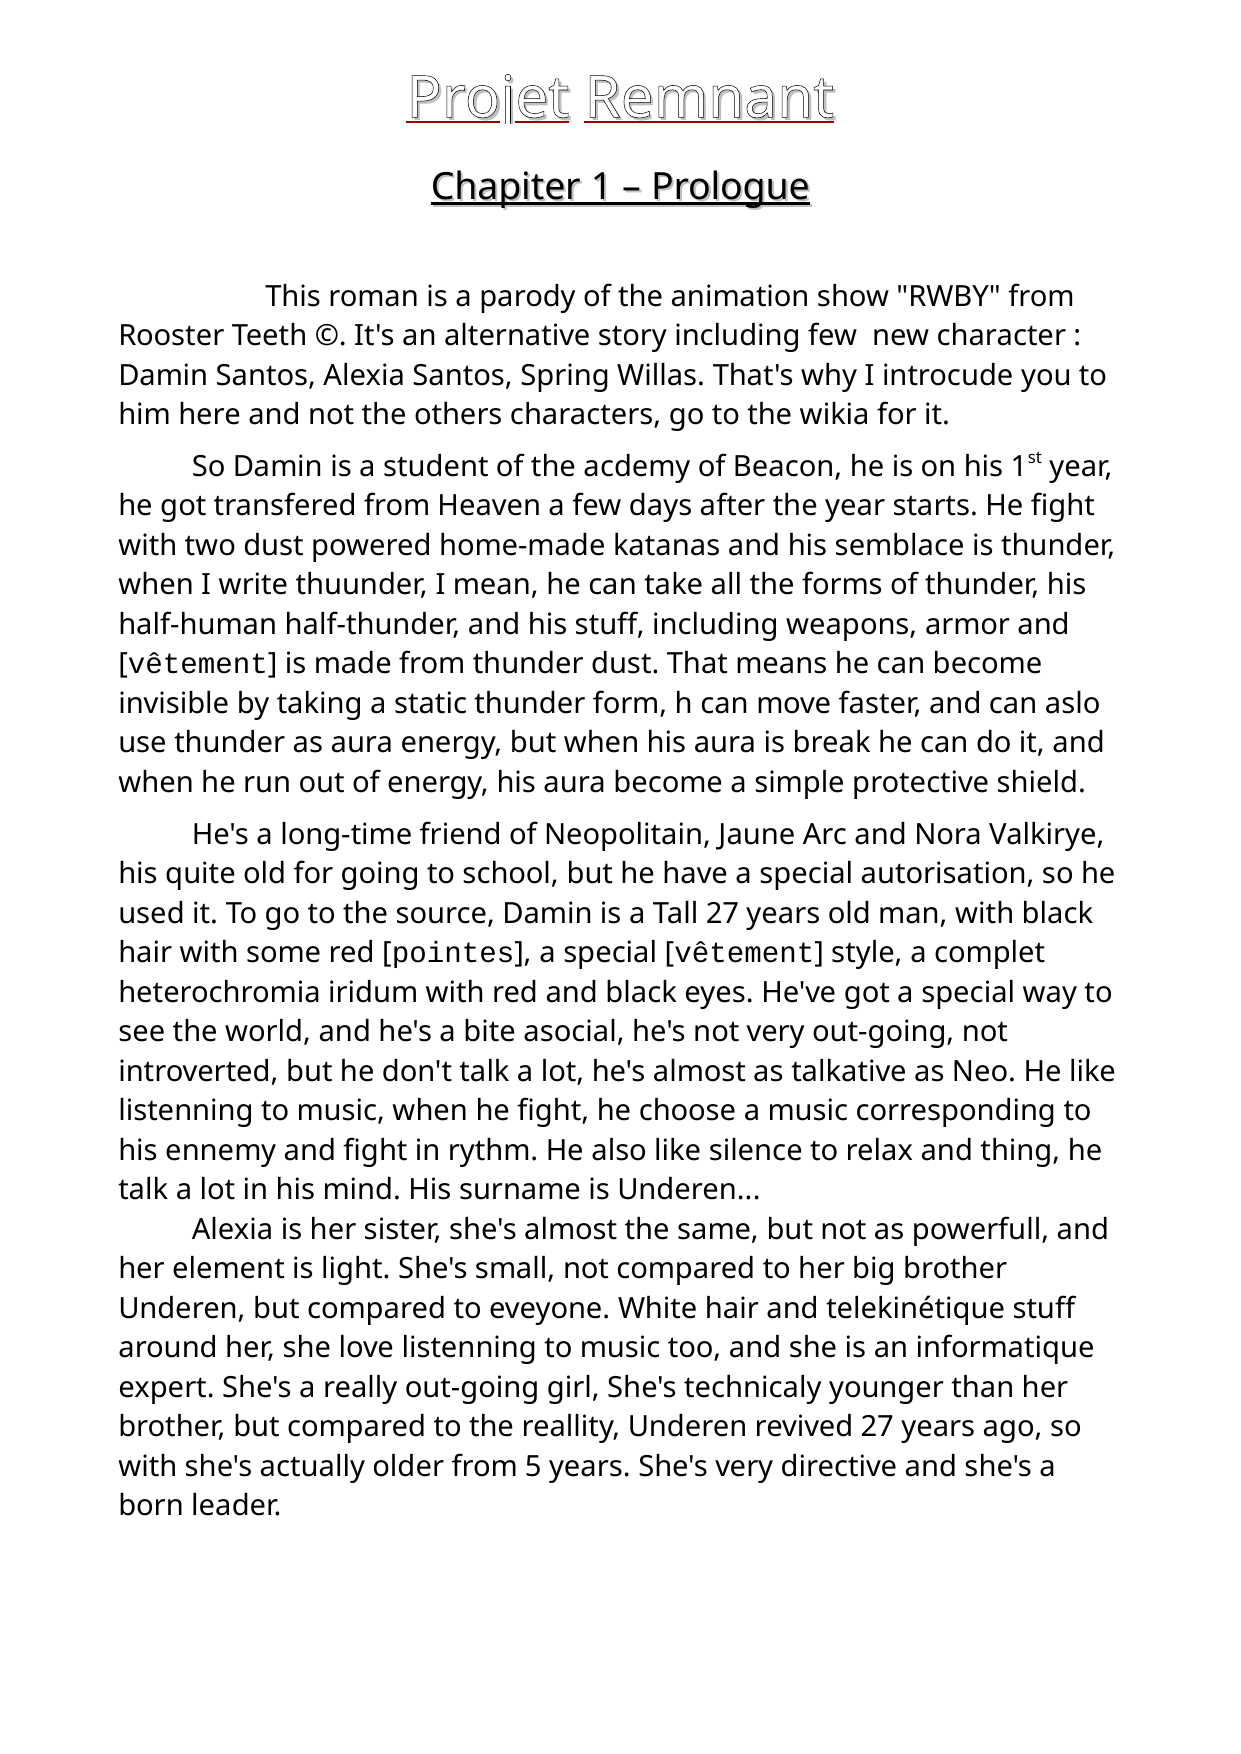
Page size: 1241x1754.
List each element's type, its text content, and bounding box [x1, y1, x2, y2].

text So Damin is a student of the acdemy of Beacon, he is on his 1st year, he got transfered from Heaven a few days after the year starts. He fight with two dust powered home-made katanas and his semblace is thunder, when I write thuunder, I mean, he can take all the forms of thunder, his half-human half-thunder, and his stuff, including weapons, armor and [vêtement] is made from thunder dust. That means he can become invisible by taking a static thunder form, h can move faster, and can aslo use thunder as aura energy, but when his aura is break he can do it, and when he run out of energy, his aura become a simple protective shield. [118, 445, 1122, 801]
text He's a long-time friend of Neopolitain, Jaune Arc and Nora Valkirye, his quite old for going to school, but he have a special autorisation, so he used it. To go to the source, Damin is a Tall 27 years old man, with black hair with some red [pointes], a special [vêtement] style, a complet heterochromia iridum with red and black eyes. He've got a special way to see the world, and he's a bite asocial, he's not very out-going, not introverted, but he don't talk a lot, he's almost as talkative as Neo. He like listenning to music, when he fight, he choose a music corresponding to his ennemy and fight in rythm. He also like silence to relax and thing, he talk a lot in his mind. His surname is Underen... Alexia is her sister, she's almost the same, but not as powerfull, and her element is light. She's small, not compared to her big brother Underen, but compared to eveyone. White hair and telekinétique stuff around her, she love listenning to music too, and she is an informatique expert. She's a really out-going girl, She's technicaly younger than her brother, but compared to the reallity, Underen revived 27 years ago, so with she's actually older from 5 years. She's very directive and she's a born leader. [118, 813, 1122, 1524]
subtitle Chapiter 1 – Prologue [118, 159, 1122, 210]
text This roman is a parody of the animation show "RWBY" from Rooster Teeth ©. It's an alternative story including few new character : Damin Santos, Alexia Santos, Spring Willas. That's why I introcude you to him here and not the others characters, go to the wikia for it. [118, 275, 1122, 433]
